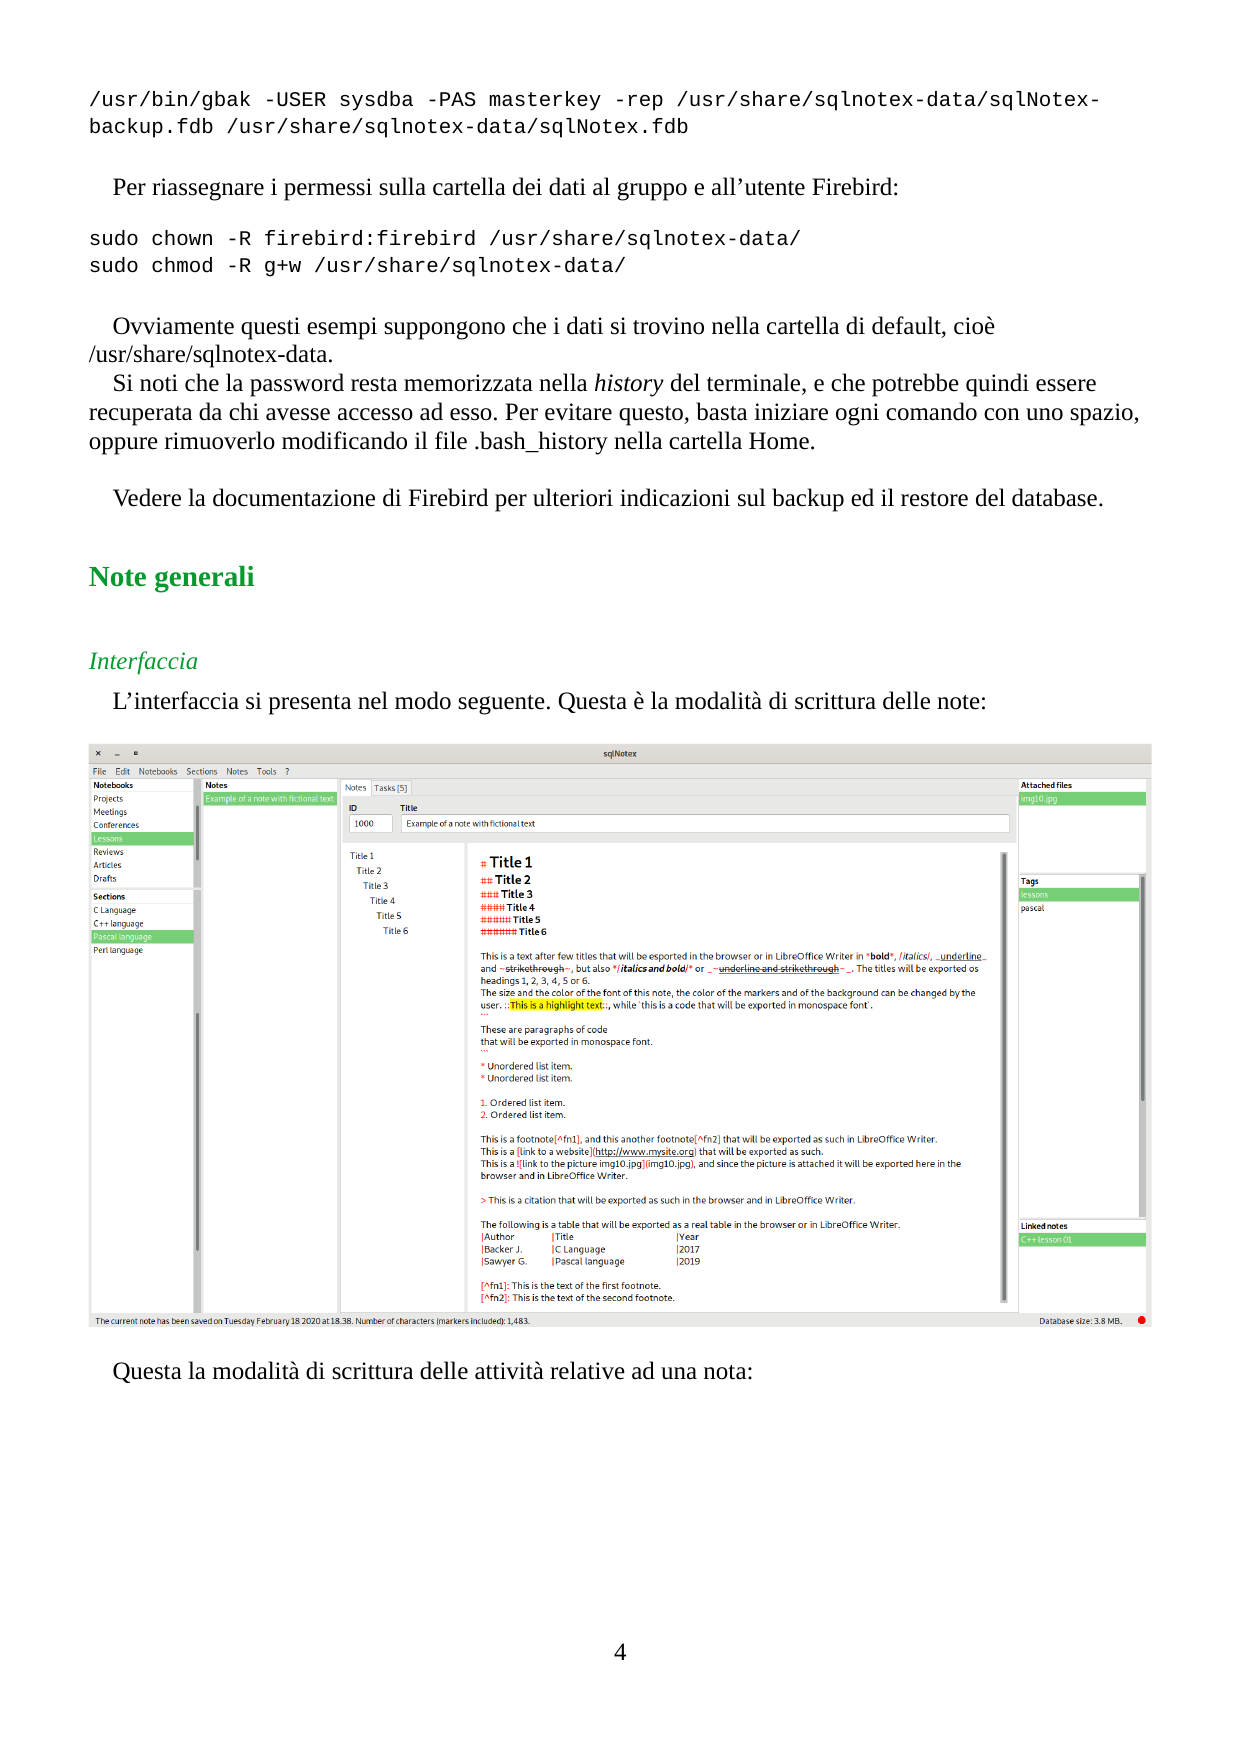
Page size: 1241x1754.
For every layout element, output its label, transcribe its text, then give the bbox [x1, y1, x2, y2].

subtitle Note generali [88, 559, 1152, 593]
text Per riassegnare i permessi sulla cartella dei dati al gruppo e all’utente Firebird: [88, 172, 1152, 200]
subtitle Interfaccia [88, 646, 1152, 675]
picture [88, 743, 1152, 1327]
text L’interfaccia si presenta nel modo seguente. Questa è la modalità di scrittura delle note: [88, 686, 1152, 715]
text sudo chmod -R g+w /usr/share/sqlnotex-data/ [88, 255, 1152, 278]
text Ovviamente questi esempi suppongono che i dati si trovino nella cartella di default, cioè /usr/share/sqlnotex-data. [88, 311, 1152, 368]
text /usr/bin/gbak -USER sysdba -PAS masterkey -rep /usr/share/sqlnotex-data/sqlNotex-backup.fdb /usr/share/sqlnotex-data/sqlNotex.fdb [88, 88, 1152, 139]
text Questa la modalità di scrittura delle attività relative ad una nota: [88, 1356, 1152, 1384]
text Vedere la documentazione di Firebird per ulteriori indicazioni sul backup ed il restore del database. [88, 483, 1152, 512]
text Si noti che la password resta memorizzata nella history del terminale, e che potrebbe quindi essere recuperata da chi avesse accesso ad esso. Per evitare questo, basta iniziare ogni comando con uno spazio, oppure rimuoverlo modificando il file .bash_history nella cartella Home. [88, 368, 1152, 454]
text sudo chown -R firebird:firebird /usr/share/sqlnotex-data/ [88, 228, 1152, 251]
